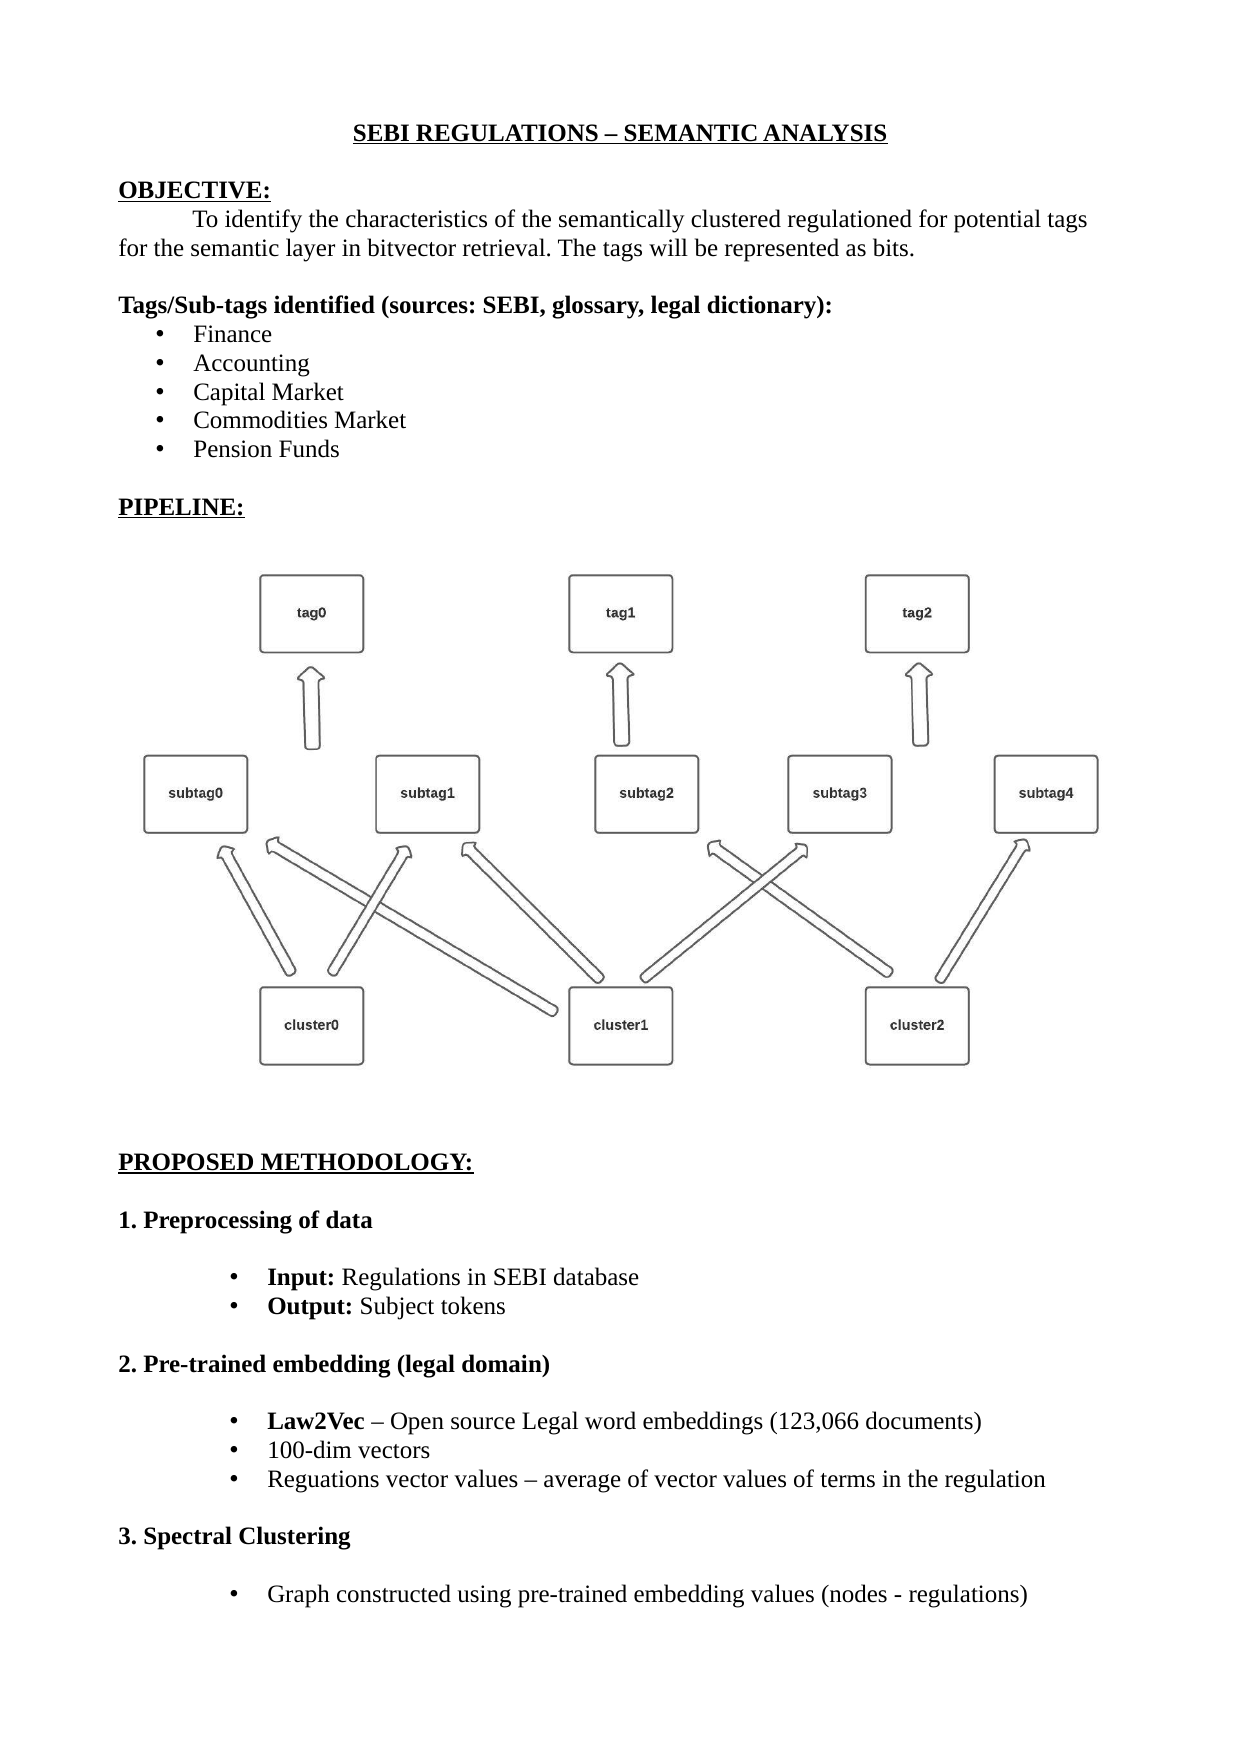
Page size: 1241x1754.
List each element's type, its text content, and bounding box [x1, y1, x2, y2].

text PIPELINE: [118, 492, 1122, 521]
text 3. Spectral Clustering [118, 1521, 1122, 1550]
list Output: Subject tokens [229, 1291, 1122, 1320]
picture [118, 549, 1123, 1090]
list Input: Regulations in SEBI database [229, 1262, 1122, 1291]
list Pension Funds [156, 434, 1122, 463]
text PROPOSED METHODOLOGY: [118, 1147, 1122, 1176]
text 1. Preprocessing of data [118, 1205, 1122, 1234]
text Tags/Sub-tags identified (sources: SEBI, glossary, legal dictionary): [118, 291, 1122, 319]
list Law2Vec – Open source Legal word embeddings (123,066 documents) [229, 1406, 1122, 1435]
text OBJECTIVE: [118, 176, 1122, 204]
list 100-dim vectors [229, 1435, 1122, 1464]
text To identify the characteristics of the semantically clustered regulationed for potential tags for the semantic layer in bitvector retrieval. The tags will be represented as bits. [118, 204, 1122, 262]
list Finance [156, 319, 1122, 348]
list Graph constructed using pre-trained embedding values (nodes - regulations) [229, 1579, 1122, 1607]
list Accounting [156, 348, 1122, 377]
list Commodities Market [156, 406, 1122, 434]
list Reguations vector values – average of vector values of terms in the regulation [229, 1464, 1122, 1492]
text 2. Pre-trained embedding (legal domain) [118, 1349, 1122, 1377]
list Capital Market [156, 377, 1122, 406]
text SEBI REGULATIONS – SEMANTIC ANALYSIS [118, 118, 1122, 147]
